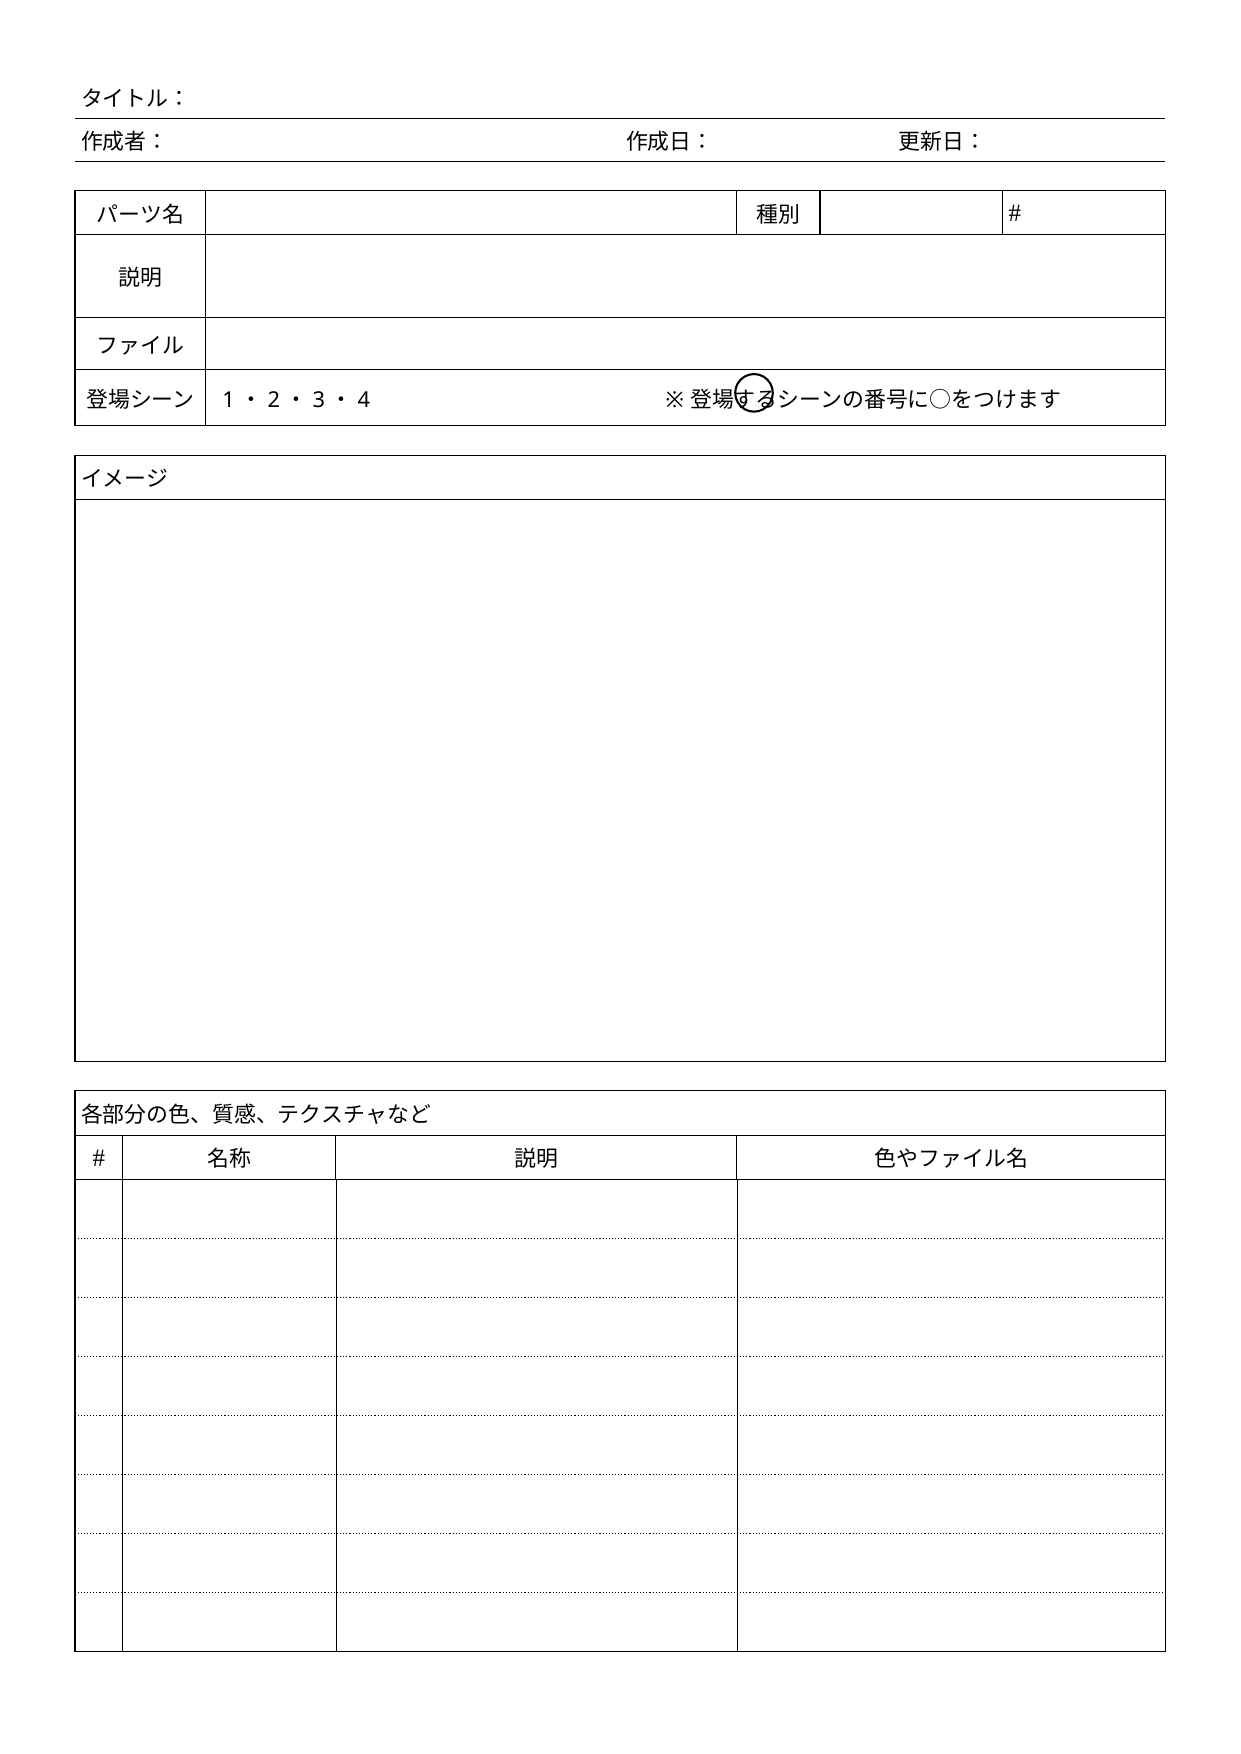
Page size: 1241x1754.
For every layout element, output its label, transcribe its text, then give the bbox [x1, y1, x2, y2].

table_cell [337, 1592, 737, 1651]
table_cell [337, 1297, 737, 1356]
table_cell 説明 [336, 1136, 736, 1179]
table_cell [76, 1533, 122, 1592]
table_cell [123, 1533, 336, 1592]
table_cell [76, 1180, 122, 1238]
table_header 各部分の色、質感、テクスチャなど [76, 1091, 1165, 1134]
table_cell [123, 1415, 336, 1474]
table_cell [76, 1356, 122, 1415]
table_cell ファイル [76, 318, 205, 369]
table_header [206, 191, 736, 234]
table_cell [337, 1533, 737, 1592]
table_cell [123, 1180, 336, 1238]
table_cell [738, 1415, 1165, 1474]
table_cell [76, 1592, 122, 1651]
table_cell [738, 1474, 1165, 1533]
table_cell [76, 500, 1165, 1061]
table_cell [337, 1415, 737, 1474]
table_cell [123, 1297, 336, 1356]
table_cell [76, 1415, 122, 1474]
table_cell [738, 1180, 1165, 1238]
table_header イメージ [76, 456, 1165, 499]
table_cell 登場シーン [76, 370, 205, 425]
table_cell [123, 1474, 336, 1533]
table_cell [337, 1180, 737, 1238]
table_header パーツ名 [76, 191, 205, 234]
table_cell [738, 1297, 1165, 1356]
table_cell [123, 1592, 336, 1651]
table_cell [123, 1356, 336, 1415]
table_cell 1 ・ 2 ・ 3 ・ 4 ※ 登場するシーンの番号に○をつけます [206, 370, 1165, 425]
table_cell [738, 1592, 1165, 1651]
table_cell [738, 1533, 1165, 1592]
table_cell [337, 1474, 737, 1533]
table_cell # [76, 1136, 122, 1179]
table_header [821, 191, 1002, 234]
table_header # [1003, 191, 1165, 234]
table_cell [738, 1238, 1165, 1297]
table_cell [123, 1238, 336, 1297]
table_cell [76, 1238, 122, 1297]
table_cell [76, 1297, 122, 1356]
table_cell 説明 [76, 235, 205, 317]
table_header 種別 [737, 191, 819, 234]
table_cell [337, 1238, 737, 1297]
table_cell [337, 1356, 737, 1415]
table_cell [206, 235, 1165, 317]
table_cell [738, 1356, 1165, 1415]
table_cell [76, 1474, 122, 1533]
table_cell 色やファイル名 [737, 1136, 1165, 1179]
table_cell 名称 [123, 1136, 335, 1179]
table_cell [206, 318, 1165, 369]
